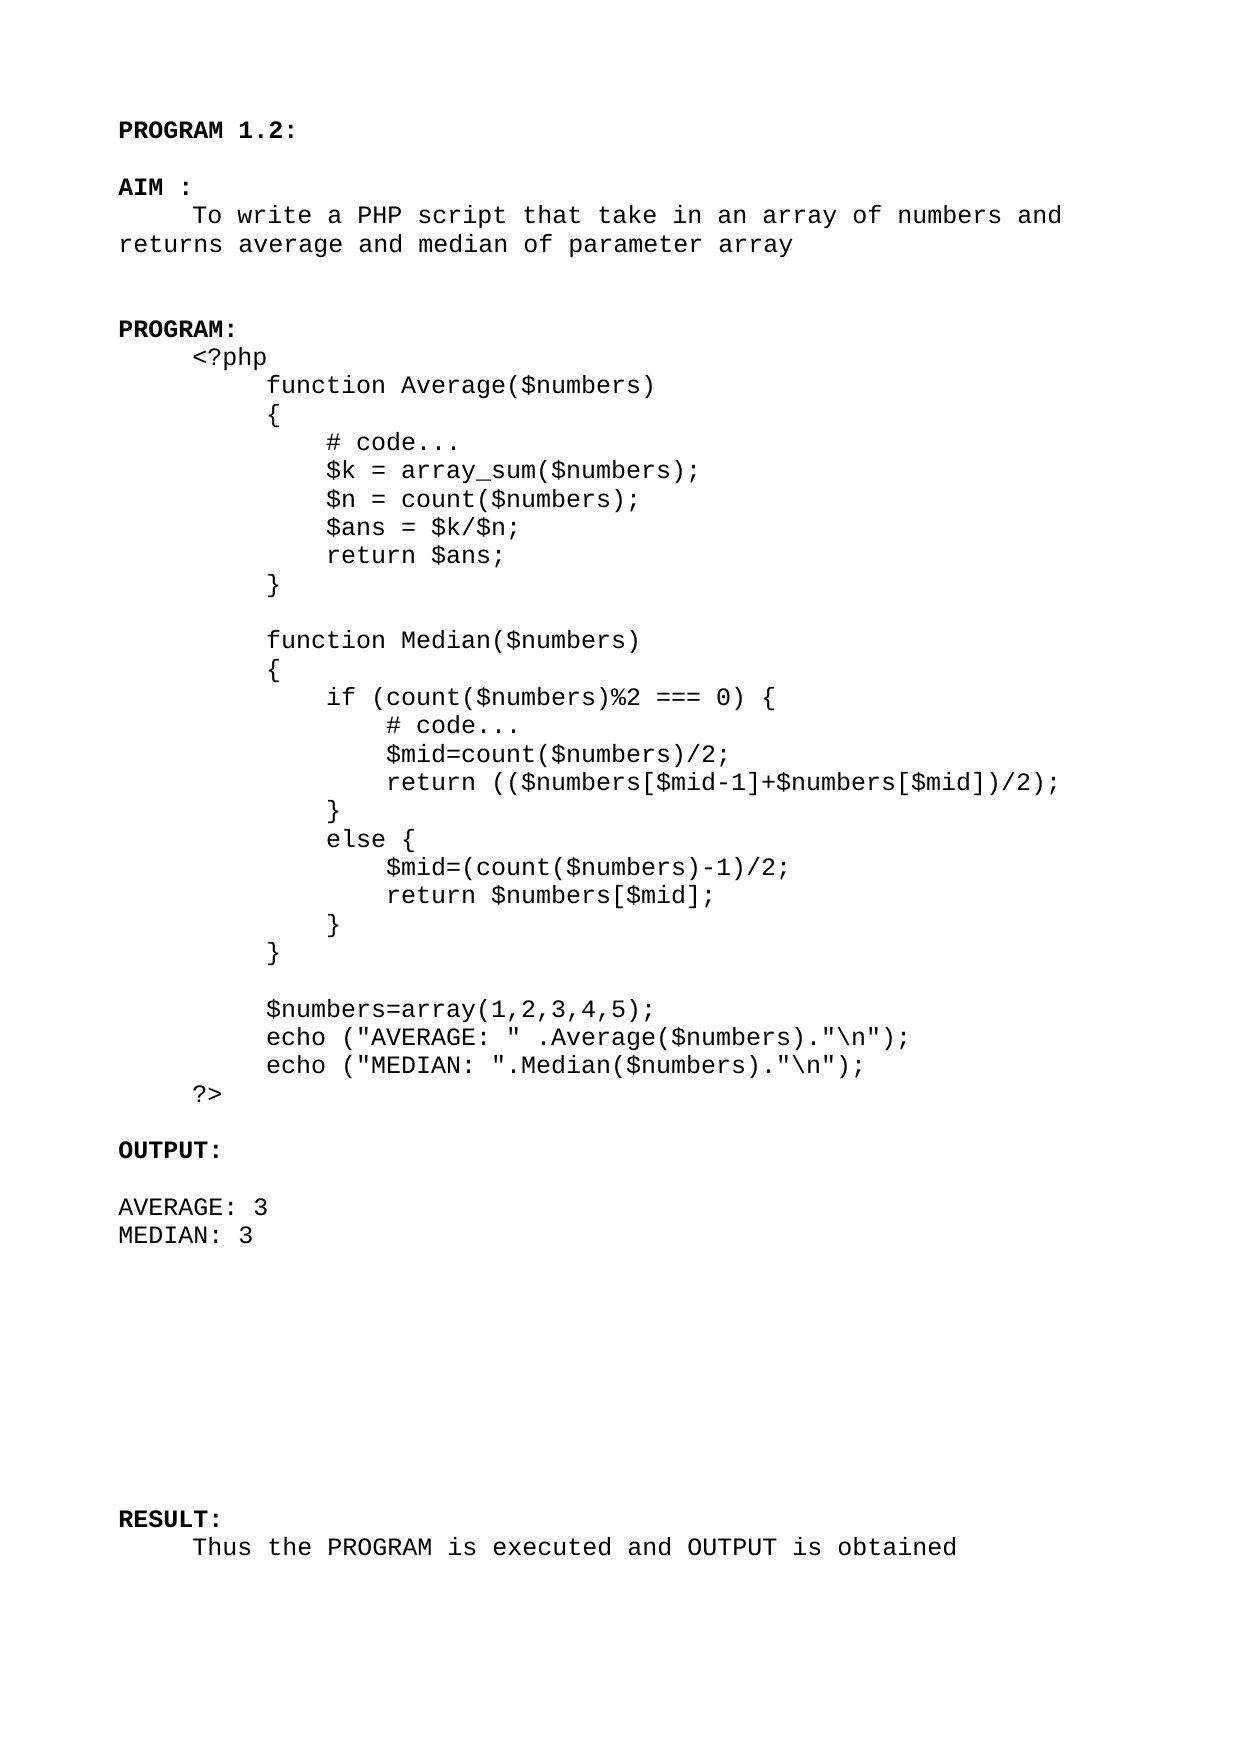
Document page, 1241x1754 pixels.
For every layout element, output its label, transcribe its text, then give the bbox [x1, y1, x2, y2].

text return $numbers[$mid]; [192, 883, 1122, 911]
text $k = array_sum($numbers); [192, 458, 1122, 486]
text To write a PHP script that take in an array of numbers and returns average and median of parameter array [118, 203, 1122, 260]
text } [192, 571, 1122, 600]
text function Average($numbers) [192, 373, 1122, 401]
text <?php [192, 345, 1122, 373]
text # code... [192, 430, 1122, 458]
text echo ("MEDIAN: ".Median($numbers)."\n"); [192, 1053, 1122, 1081]
text $ans = $k/$n; [192, 515, 1122, 543]
text PROGRAM 1.2: [118, 118, 1122, 146]
text $mid=(count($numbers)-1)/2; [192, 855, 1122, 883]
text } [192, 798, 1122, 826]
text } [192, 911, 1122, 940]
text MEDIAN: 3 [118, 1223, 1122, 1251]
text $numbers=array(1,2,3,4,5); [192, 996, 1122, 1025]
text function Median($numbers) [192, 628, 1122, 656]
text # code... [192, 713, 1122, 741]
text PROGRAM: [118, 316, 1122, 345]
text ?> [192, 1081, 1122, 1110]
text $mid=count($numbers)/2; [192, 741, 1122, 770]
text return (($numbers[$mid-1]+$numbers[$mid])/2); [192, 770, 1122, 798]
text RESULT: [118, 1506, 1122, 1535]
text echo ("AVERAGE: " .Average($numbers)."\n"); [192, 1025, 1122, 1053]
text if (count($numbers)%2 === 0) { [192, 685, 1122, 713]
text AVERAGE: 3 [118, 1195, 1122, 1223]
text AIM : [118, 175, 1122, 203]
text OUTPUT: [118, 1138, 1122, 1166]
text return $ans; [192, 543, 1122, 571]
text $n = count($numbers); [192, 486, 1122, 515]
text { [192, 656, 1122, 685]
text Thus the PROGRAM is executed and OUTPUT is obtained [118, 1535, 1122, 1563]
text { [192, 401, 1122, 430]
text } [192, 940, 1122, 968]
text else { [192, 826, 1122, 855]
